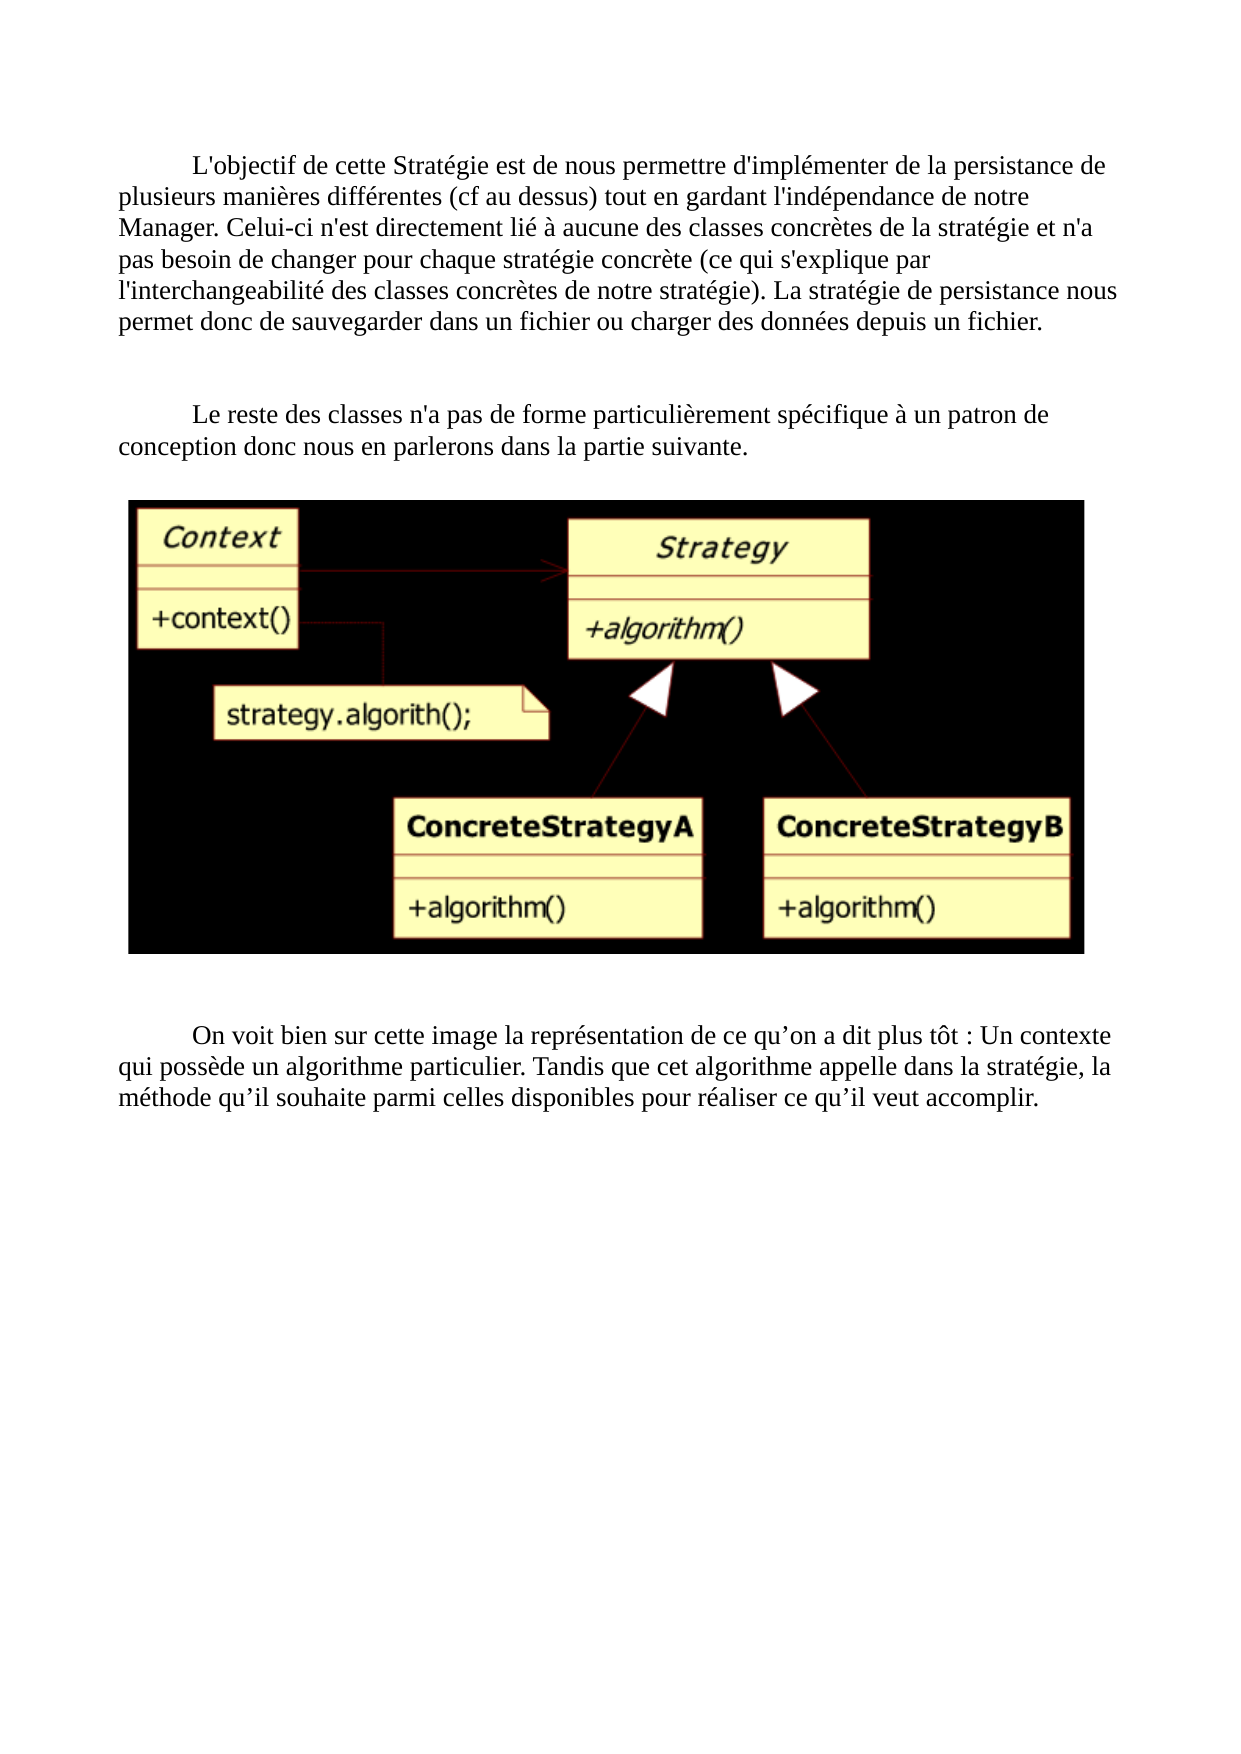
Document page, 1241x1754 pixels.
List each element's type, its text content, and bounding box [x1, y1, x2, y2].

picture [128, 500, 1085, 954]
text On voit bien sur cette image la représentation de ce qu’on a dit plus tôt : Un contexte qui possède un algorithme particulier. Tandis que cet algorithme appelle dans la stratégie, la méthode qu’il souhaite parmi celles disponibles pour réaliser ce qu’il veut accomplir. [118, 1019, 1122, 1112]
text L'objectif de cette Stratégie est de nous permettre d'implémenter de la persistance de plusieurs manières différentes (cf au dessus) tout en gardant l'indépendance de notre Manager. Celui-ci n'est directement lié à aucune des classes concrètes de la stratégie et n'a pas besoin de changer pour chaque stratégie concrète (ce qui s'explique par l'interchangeabilité des classes concrètes de notre stratégie). La stratégie de persistance nous permet donc de sauvegarder dans un fichier ou charger des données depuis un fichier. [118, 149, 1122, 336]
text Le reste des classes n'a pas de forme particulièrement spécifique à un patron de conception donc nous en parlerons dans la partie suivante. [118, 398, 1122, 461]
